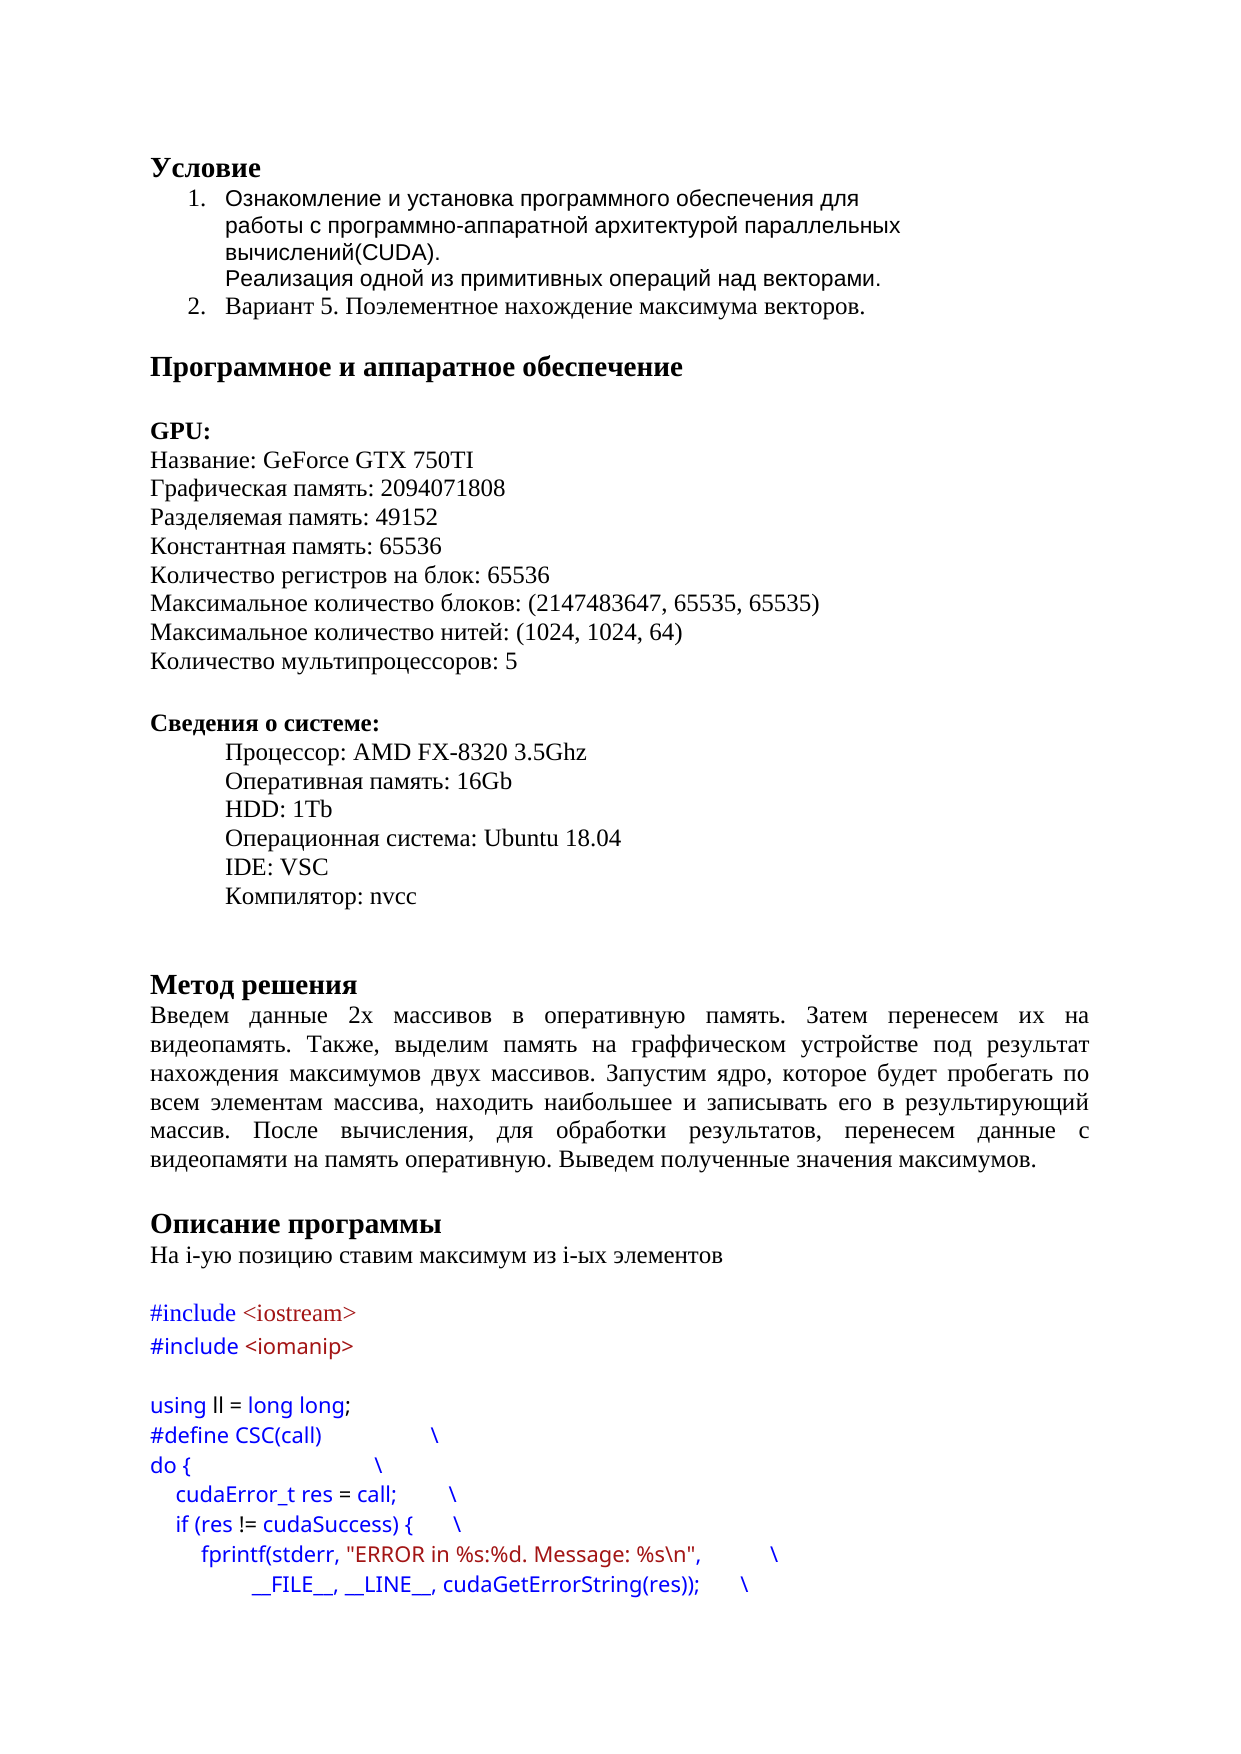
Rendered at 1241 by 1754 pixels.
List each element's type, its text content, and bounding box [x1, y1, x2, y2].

text #include <iomanip> [150, 1331, 1090, 1360]
text Константная память: 65536 [150, 531, 1090, 560]
text Процессор: AMD FX-8320 3.5Ghz [150, 737, 1090, 766]
text #include <iostream> [150, 1298, 1090, 1326]
text GPU: [150, 416, 1090, 445]
list работы с программно-аппаратной архитектурой параллельных вычислений(CUDA). [187, 212, 1090, 265]
list Ознакомление и установка программного обеспечения для [187, 183, 1090, 212]
text IDE: VSC [150, 852, 1090, 881]
text На i-ую позицию ставим максимум из i-ых элементов [150, 1240, 1090, 1269]
text Метод решения [150, 967, 1090, 1001]
text fprintf(stderr, "ERROR in %s:%d. Message: %s\n", \ [150, 1539, 1090, 1569]
text Максимальное количество нитей: (1024, 1024, 64) [150, 617, 1090, 646]
text Условие [150, 150, 1090, 183]
text Графическая память: 2094071808 [150, 473, 1090, 502]
text Количество регистров на блок: 65536 [150, 560, 1090, 588]
text Описание программы [150, 1207, 1090, 1240]
text Название: GeForce GTX 750TI [150, 445, 1090, 473]
text #define CSC(call) \ [150, 1420, 1090, 1450]
text Операционная система: Ubuntu 18.04 [150, 823, 1090, 852]
text Компилятор: nvcc [150, 881, 1090, 909]
list Реализация одной из примитивных операций над векторами. [187, 265, 1090, 291]
text Введем данные 2х массивов в оперативную память. Затем перенесем их на видеопамять. Также, выделим память на граффическом устройстве под результат нахождения максимумов двух массивов. Запустим ядро, которое будет пробегать по всем элементам массива, находить наибольшее и записывать его в результирующий массив. После вычисления, для обработки результатов, перенесем данные с видеопамяти на память оперативную. Выведем полученные значения максимумов. [150, 1001, 1090, 1173]
list Вариант 5. Поэлементное нахождение максимума векторов. [187, 291, 1090, 320]
text Количество мультипроцессоров: 5 [150, 646, 1090, 675]
text if (res != cudaSuccess) { \ [150, 1509, 1090, 1539]
text do { \ [150, 1450, 1090, 1479]
text cudaError_t res = call; \ [150, 1479, 1090, 1509]
text __FILE__, __LINE__, cudaGetErrorString(res)); \ [150, 1569, 1090, 1599]
text Программное и аппаратное обеспечение [150, 349, 1090, 382]
text HDD: 1Tb [150, 794, 1090, 823]
text using ll = long long; [150, 1390, 1090, 1420]
text Разделяемая память: 49152 [150, 502, 1090, 531]
text Оперативная память: 16Gb [150, 766, 1090, 794]
text Максимальное количество блоков: (2147483647, 65535, 65535) [150, 588, 1090, 617]
text Сведения о системе: [150, 708, 1090, 737]
